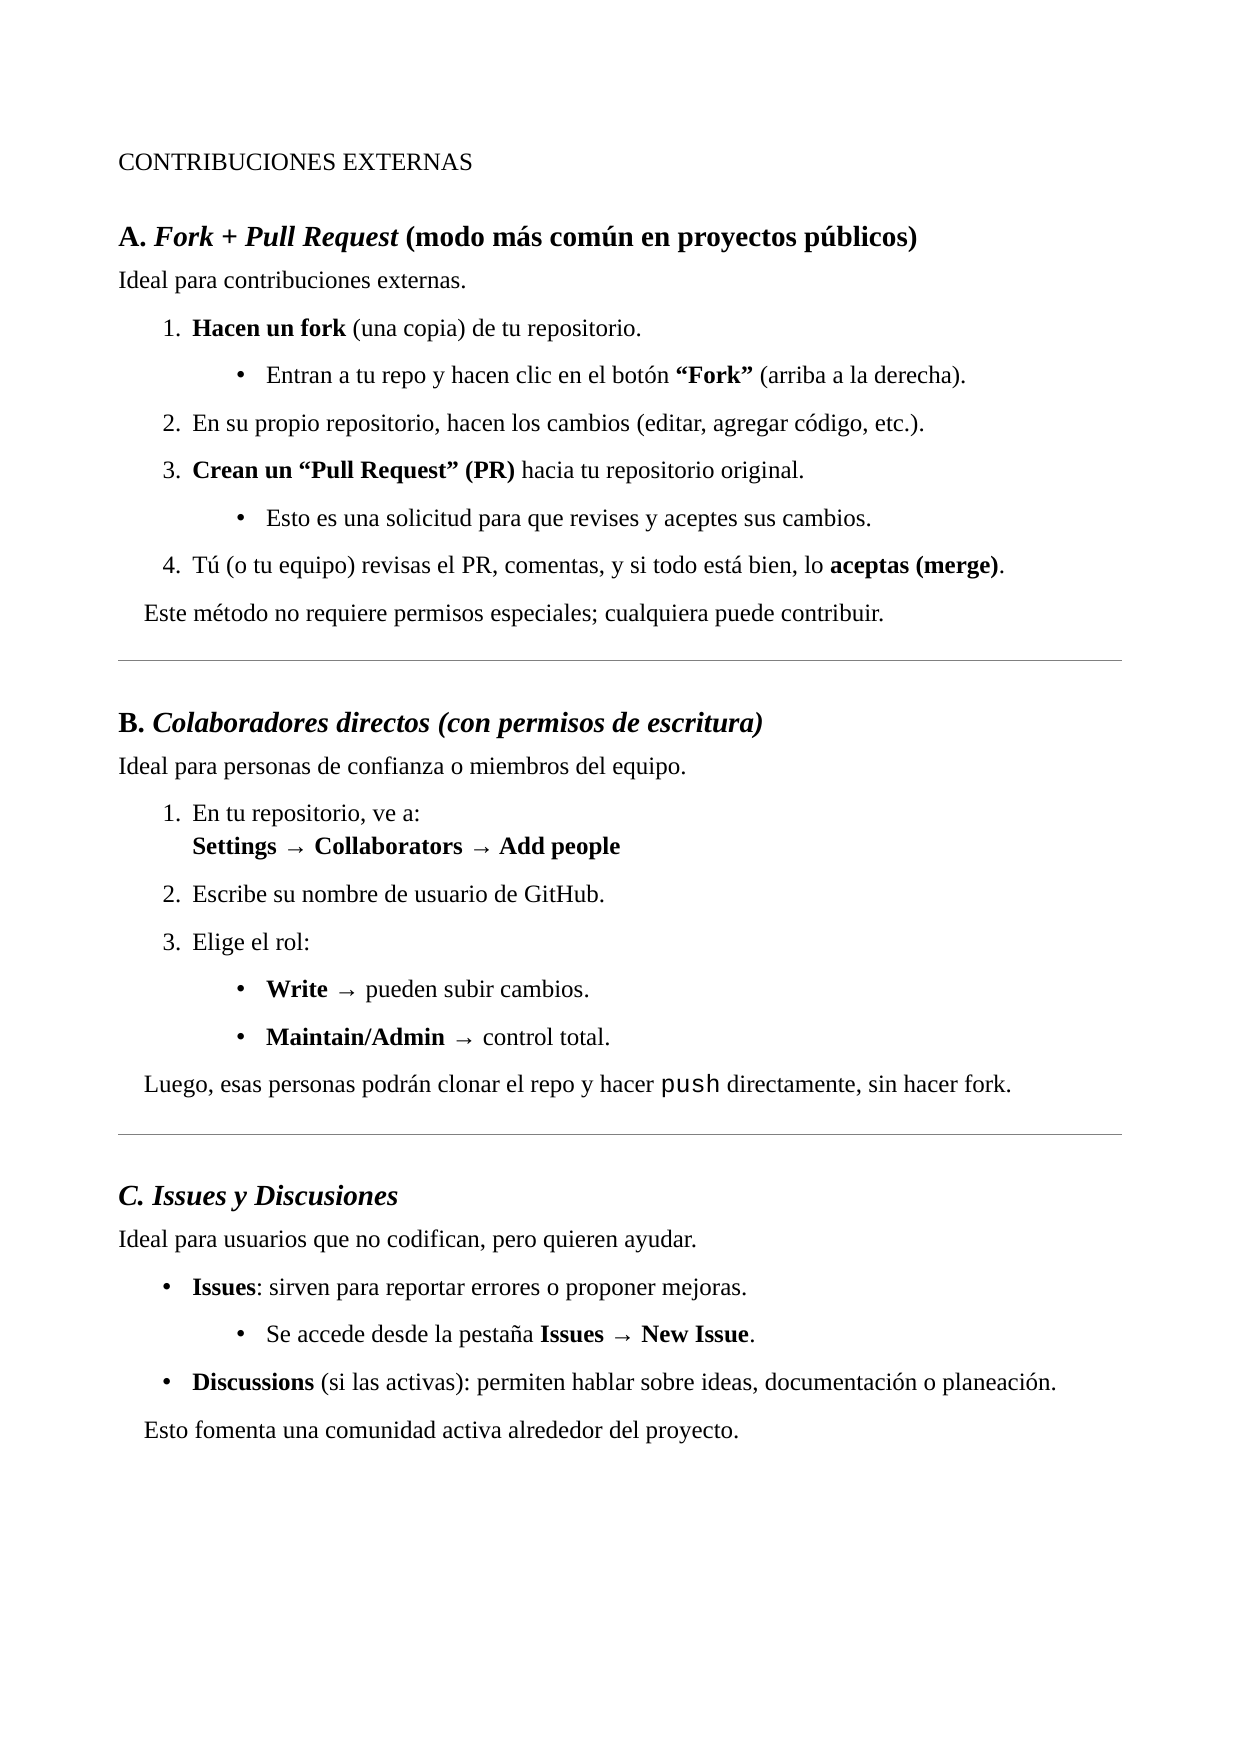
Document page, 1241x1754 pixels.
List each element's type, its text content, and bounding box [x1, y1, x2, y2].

text 💬 Esto fomenta una comunidad activa alrededor del proyecto. [118, 1415, 1122, 1443]
list Issues: sirven para reportar errores o proponer mejoras. [162, 1272, 1122, 1301]
list Crean un “Pull Request” (PR) hacia tu repositorio original. [162, 455, 1122, 484]
subtitle A. Fork + Pull Request (modo más común en proyectos públicos) [118, 219, 1122, 252]
list Esto es una solicitud para que revises y aceptes sus cambios. [236, 503, 1122, 532]
text Ideal para contribuciones externas. [118, 265, 1122, 294]
text 📌 Luego, esas personas podrán clonar el repo y hacer push directamente, sin hacer fork. [118, 1069, 1122, 1100]
subtitle C. Issues y Discusiones [118, 1178, 1122, 1212]
list Escribe su nombre de usuario de GitHub. [162, 879, 1122, 908]
text 💡 Este método no requiere permisos especiales; cualquiera puede contribuir. [118, 598, 1122, 627]
subtitle B. Colaboradores directos (con permisos de escritura) [118, 705, 1122, 738]
text CONTRIBUCIONES EXTERNAS [118, 147, 1122, 176]
list En su propio repositorio, hacen los cambios (editar, agregar código, etc.). [162, 408, 1122, 437]
list Tú (o tu equipo) revisas el PR, comentas, y si todo está bien, lo aceptas (merge). [162, 551, 1122, 579]
list Elige el rol: [162, 927, 1122, 955]
list En tu repositorio, ve a: Settings → Collaborators → Add people [162, 798, 1122, 860]
text Ideal para personas de confianza o miembros del equipo. [118, 751, 1122, 779]
list Maintain/Admin → control total. [236, 1022, 1122, 1051]
text Ideal para usuarios que no codifican, pero quieren ayudar. [118, 1224, 1122, 1253]
list Entran a tu repo y hacen clic en el botón “Fork” (arriba a la derecha). [236, 360, 1122, 389]
list Hacen un fork (una copia) de tu repositorio. [162, 313, 1122, 341]
list Se accede desde la pestaña Issues → New Issue. [236, 1319, 1122, 1348]
list Discussions (si las activas): permiten hablar sobre ideas, documentación o planeación. [162, 1367, 1122, 1396]
list Write → pueden subir cambios. [236, 974, 1122, 1003]
